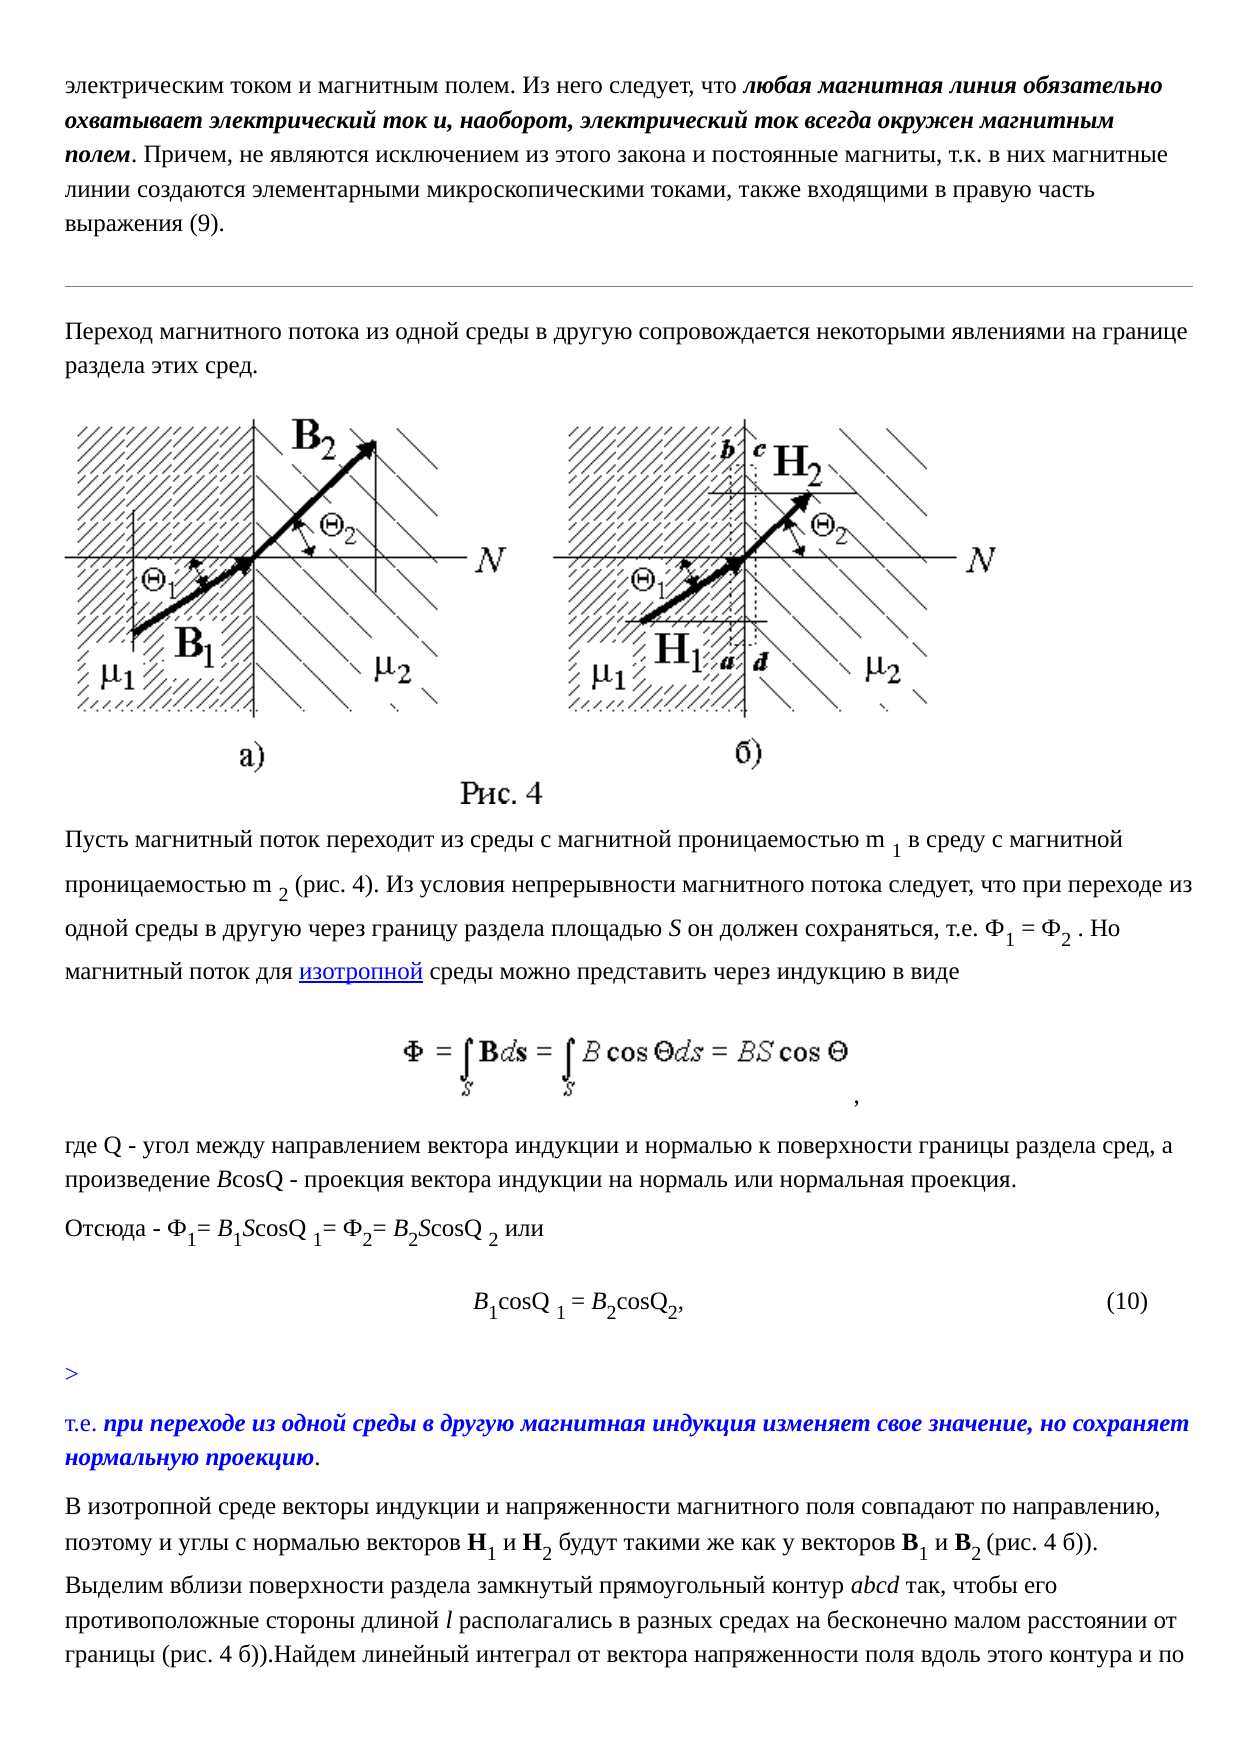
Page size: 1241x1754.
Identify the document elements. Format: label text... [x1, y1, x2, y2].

text > [64, 1359, 1193, 1387]
table_header (10) [1092, 1273, 1182, 1359]
text Пусть магнитный поток переходит из среды с магнитной проницаемостью m 1 в среду с магнитной проницаемостью m 2 (рис. 4). Из условия непрерывности магнитного потока следует, что при переходе из одной среды в другую через границу раздела площадью S он должен сохраняться, т.е. Ф1 = Ф2 . Но магнитный поток для изотропной среды можно представить через индукцию в виде [64, 824, 1193, 985]
table_header B1cosQ 1 = B2cosQ2, [65, 1273, 1092, 1359]
text где Q - угол между направлением вектора индукции и нормалью к поверхности границы раздела сред, а произведение BcosQ - проекция вектора индукции на нормаль или нормальная проекция. [64, 1130, 1193, 1193]
text Переход магнитного потока из одной среды в другую сопровождается некоторыми явлениями на границе раздела этих сред. [64, 316, 1193, 379]
text т.е. при переходе из одной среды в другую магнитная индукция изменяет свое значение, но сохраняет нормальную проекцию. [64, 1408, 1193, 1471]
text Отсюда - Ф1= B1ScosQ 1= Ф2= B2ScosQ 2 или [64, 1213, 1193, 1250]
picture [398, 1005, 854, 1104]
text В изотропной среде векторы индукции и напряженности магнитного поля совпадают по направлению, поэтому и углы с нормалью векторов H1 и H2 будут такими же как у векторов B1 и B2 (рис. 4 б)). Выделим вблизи поверхности раздела замкнутый прямоугольный контур abcd так, чтобы его противоположные стороны длиной l располагались в разных средах на бесконечно малом расстоянии от границы (рис. 4 б)).Найдем линейный интеграл от вектора напряженности поля вдоль этого контура и по [64, 1491, 1193, 1668]
picture [64, 399, 996, 804]
text , [64, 1006, 1193, 1109]
text электрическим током и магнитным полем. Из него следует, что любая магнитная линия обязательно охватывает электрический ток и, наоборот, электрический ток всегда окружен магнитным полем. Причем, не являются исключением из этого закона и постоянные магниты, т.к. в них магнитные линии создаются элементарными микроскопическими токами, также входящими в правую часть выражения (9). [64, 70, 1193, 237]
